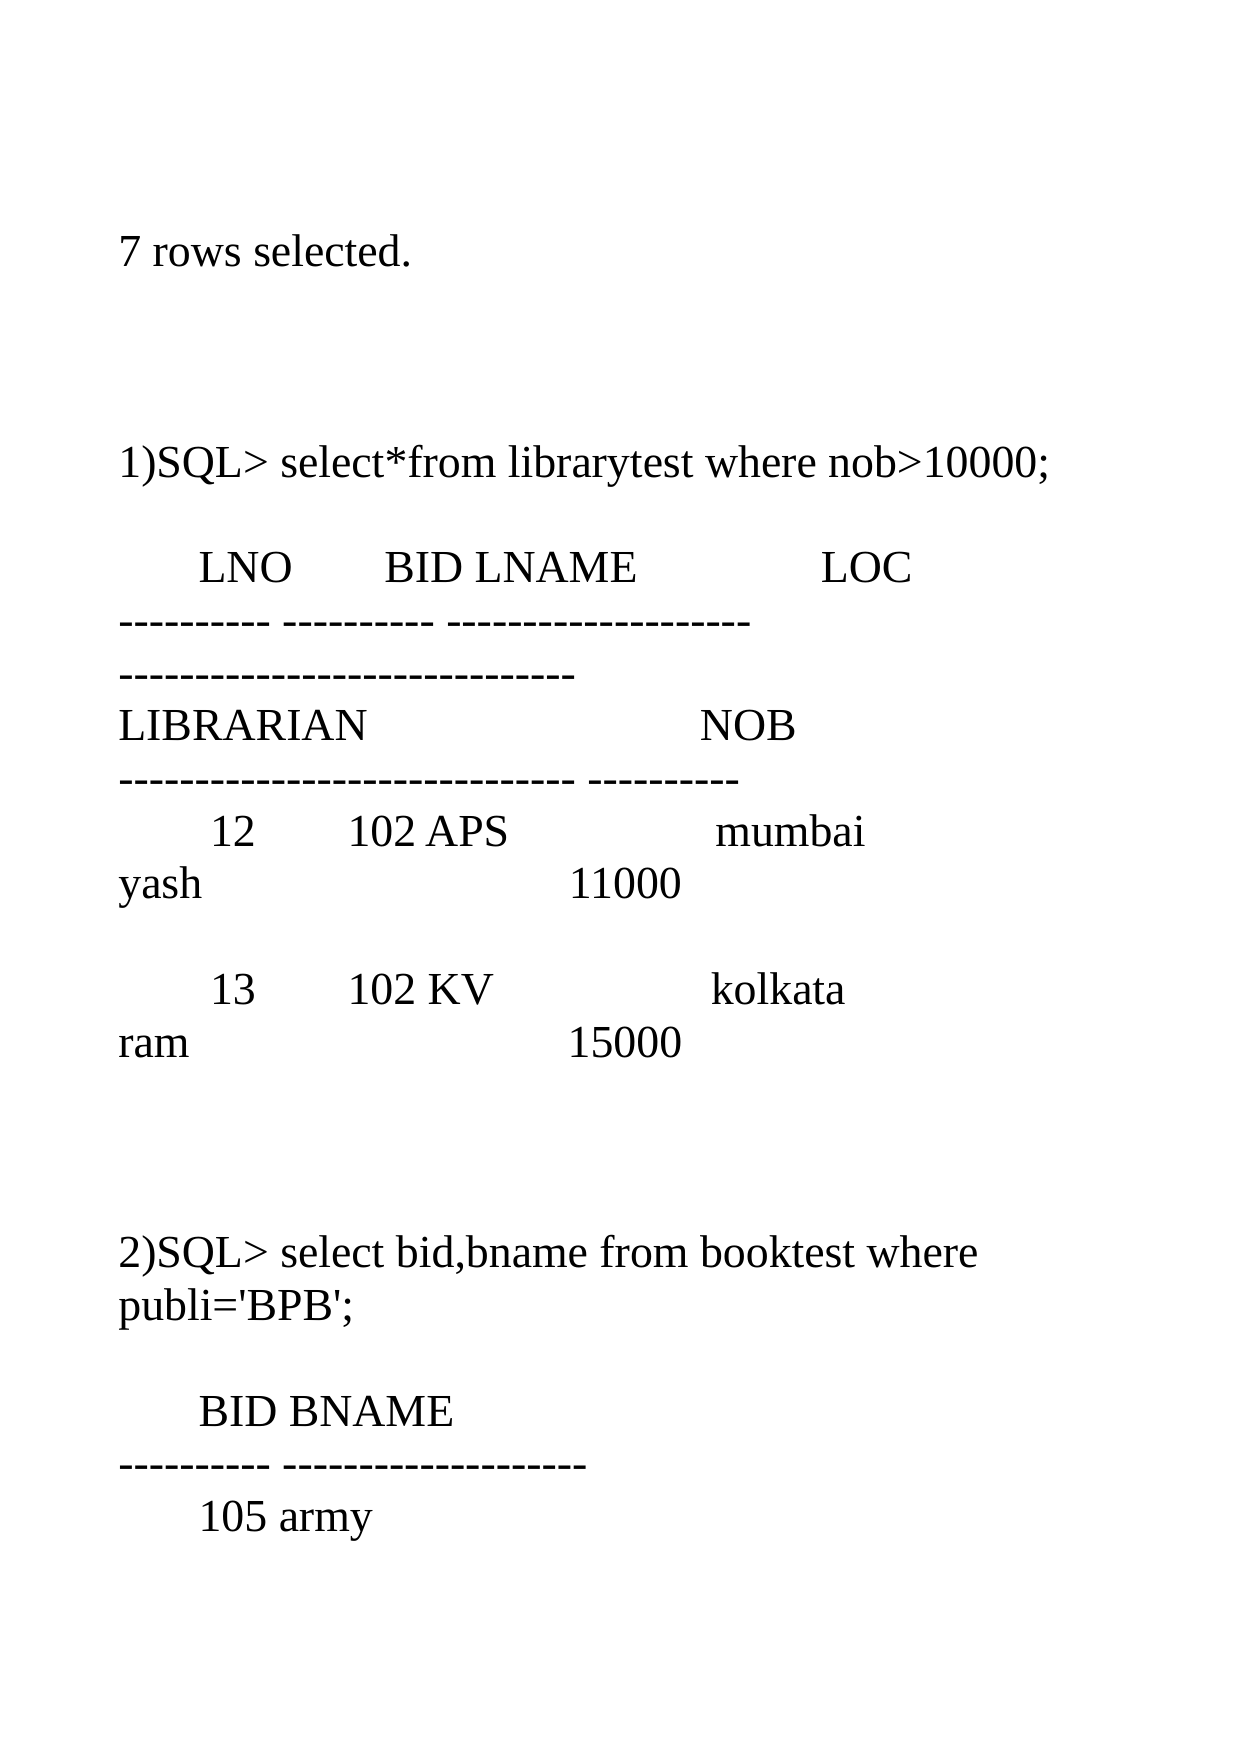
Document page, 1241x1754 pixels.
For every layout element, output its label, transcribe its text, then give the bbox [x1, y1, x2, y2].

text 1)SQL> select*from librarytest where nob>10000; [118, 434, 1122, 487]
text yash 11000 [118, 856, 1122, 909]
text ---------- -------------------- [118, 1436, 1122, 1488]
text 13 102 KV kolkata [118, 961, 1122, 1014]
text 7 rows selected. [118, 223, 1122, 276]
text 12 102 APS mumbai [118, 803, 1122, 856]
text 105 army [118, 1488, 1122, 1541]
text ---------- ---------- -------------------- ------------------------------ [118, 592, 1122, 698]
text BID BNAME [118, 1383, 1122, 1436]
text ------------------------------ ---------- [118, 751, 1122, 803]
text ram 15000 [118, 1014, 1122, 1067]
text 2)SQL> select bid,bname from booktest where publi='BPB'; [118, 1225, 1122, 1330]
text LNO BID LNAME LOC [118, 540, 1122, 592]
text LIBRARIAN NOB [118, 698, 1122, 751]
